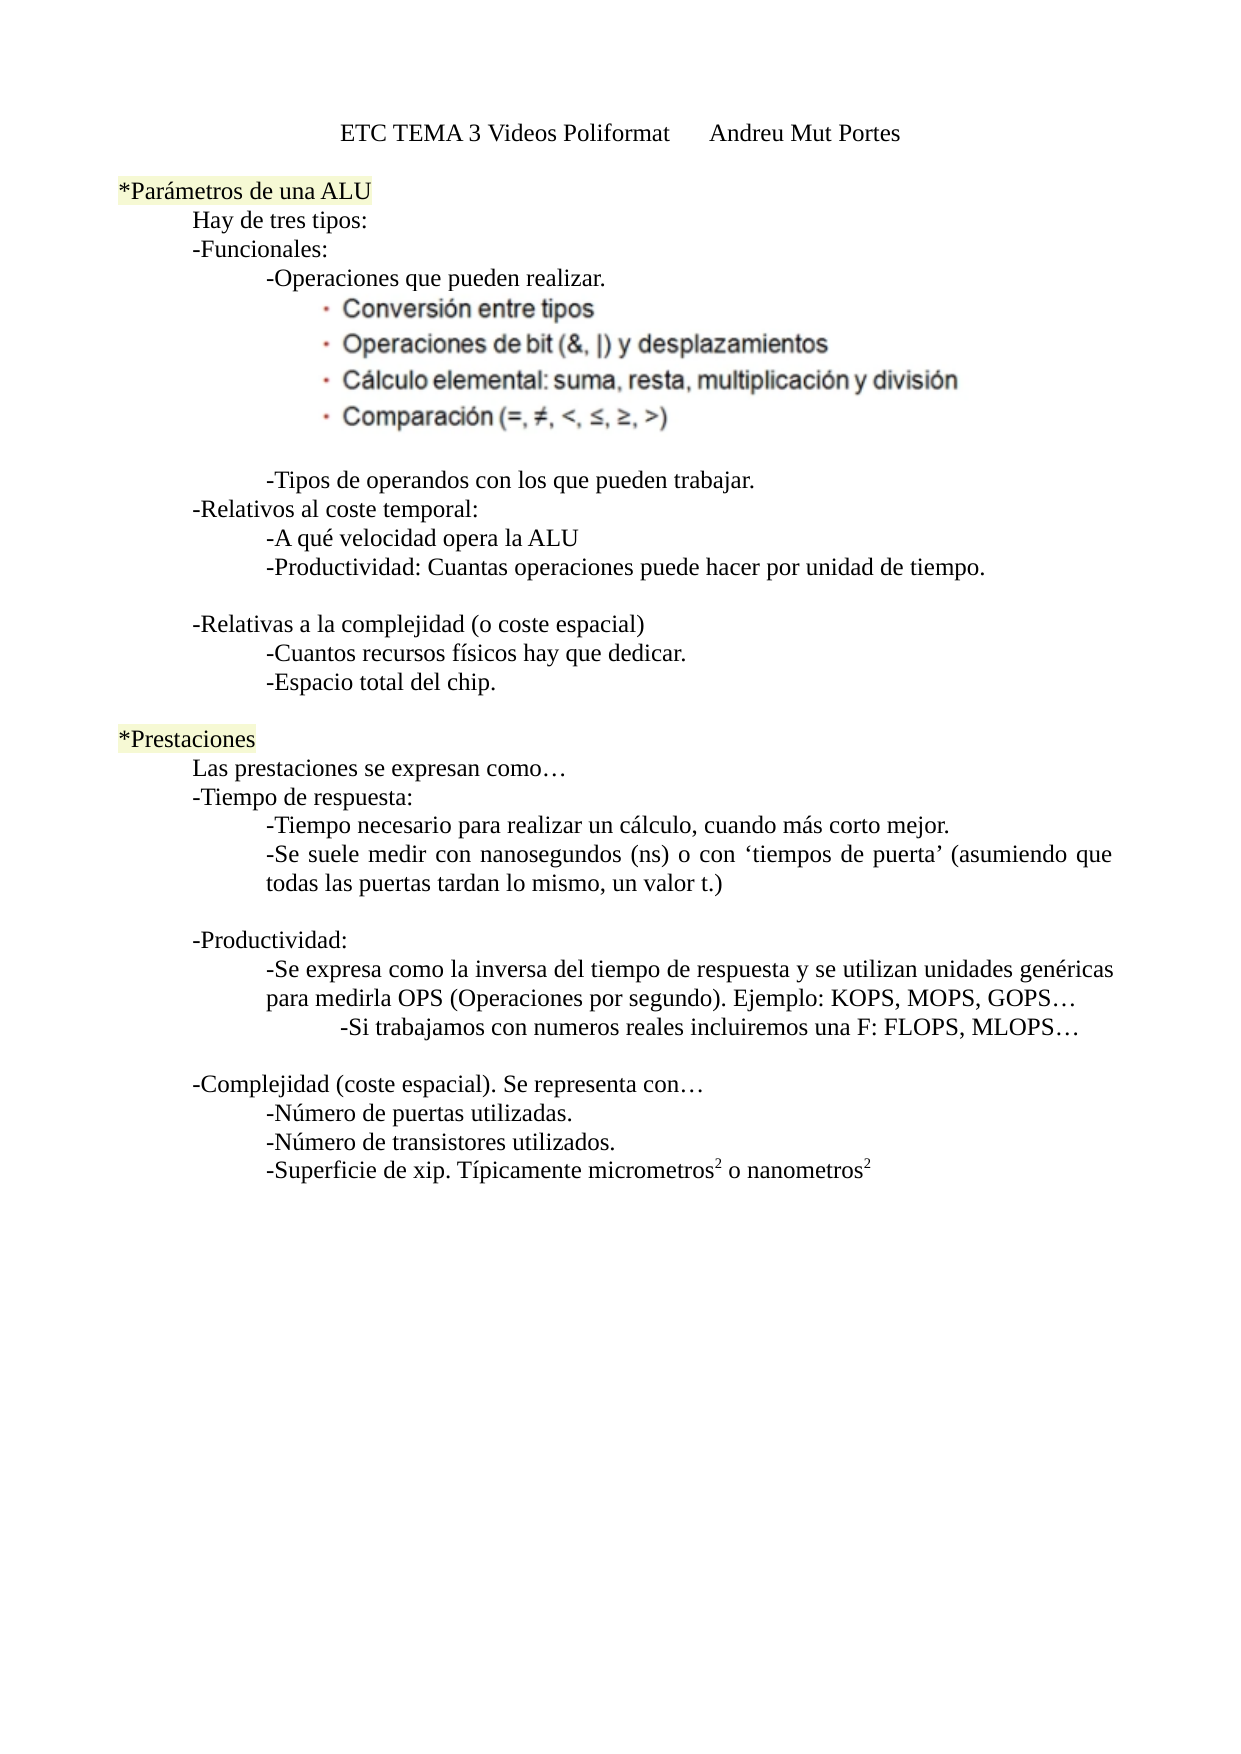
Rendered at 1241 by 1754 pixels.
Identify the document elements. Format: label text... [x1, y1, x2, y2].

text -Superficie de xip. Típicamente micrometros2 o nanometros2 [118, 1155, 1122, 1184]
text *Prestaciones [118, 724, 1122, 753]
text -Número de puertas utilizadas. [118, 1098, 1122, 1127]
text Las prestaciones se expresan como… [118, 753, 1122, 782]
text -Productividad: [118, 925, 1122, 954]
text -Tipos de operandos con los que pueden trabajar. [118, 465, 1122, 494]
text -Relativas a la complejidad (o coste espacial) [118, 609, 1122, 638]
text -A qué velocidad opera la ALU [118, 523, 1122, 552]
picture [314, 291, 970, 437]
text -Espacio total del chip. [118, 667, 1122, 695]
text -Se suele medir con nanosegundos (ns) o con ‘tiempos de puerta’ (asumiendo que todas las puertas tardan lo mismo, un valor t.) [118, 839, 1122, 897]
text -Funcionales: [118, 234, 1122, 263]
text -Productividad: Cuantas operaciones puede hacer por unidad de tiempo. [118, 552, 1122, 580]
text Hay de tres tipos: [118, 205, 1122, 234]
text -Si trabajamos con numeros reales incluiremos una F: FLOPS, MLOPS… [118, 1012, 1122, 1040]
text -Número de transistores utilizados. [118, 1127, 1122, 1155]
text -Tiempo necesario para realizar un cálculo, cuando más corto mejor. [118, 810, 1122, 839]
text -Cuantos recursos físicos hay que dedicar. [118, 638, 1122, 667]
text *Parámetros de una ALU [118, 176, 1122, 205]
text -Se expresa como la inversa del tiempo de respuesta y se utilizan unidades genéricas para medirla OPS (Operaciones por segundo). Ejemplo: KOPS, MOPS, GOPS… [118, 954, 1122, 1012]
text -Relativos al coste temporal: [118, 494, 1122, 523]
text -Operaciones que pueden realizar. [118, 263, 1122, 291]
text -Tiempo de respuesta: [118, 782, 1122, 810]
text -Complejidad (coste espacial). Se representa con… [118, 1069, 1122, 1098]
